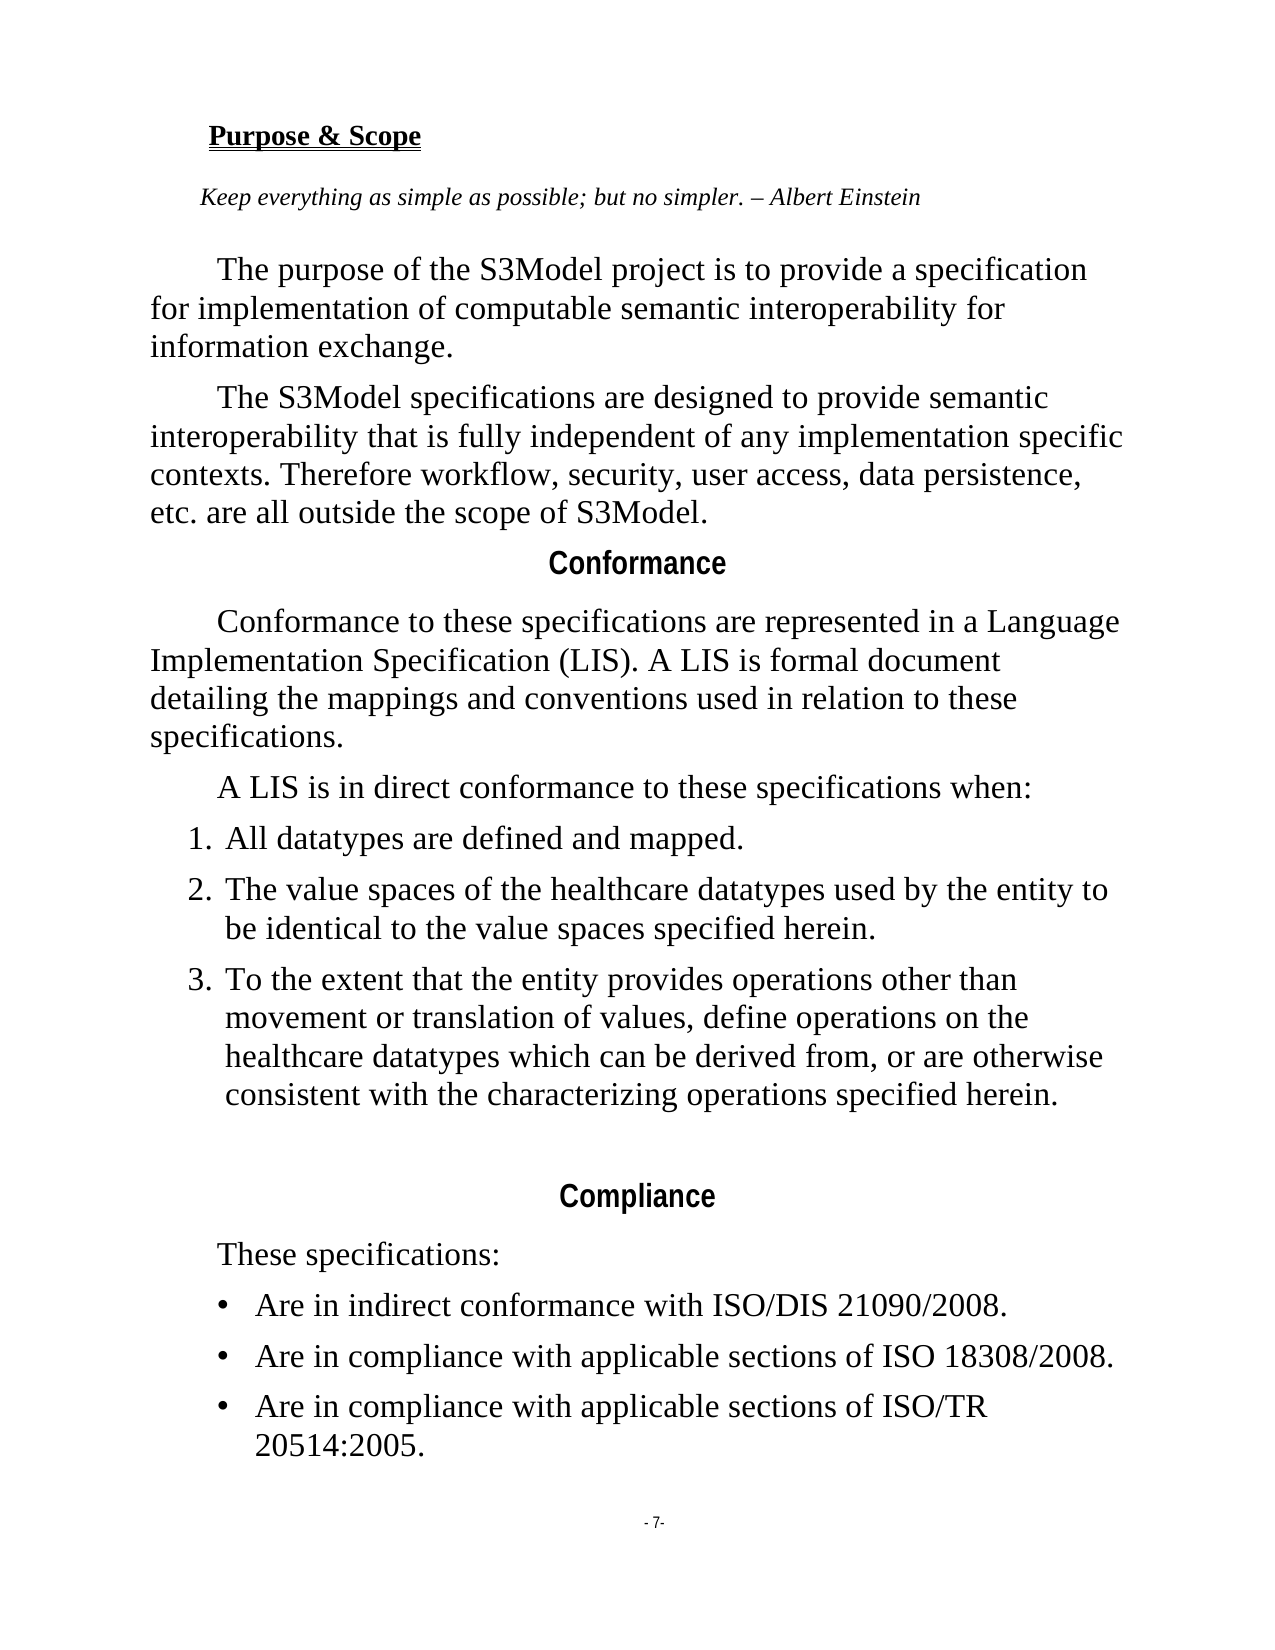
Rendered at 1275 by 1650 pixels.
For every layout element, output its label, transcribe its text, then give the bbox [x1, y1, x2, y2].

list Are in indirect conformance with ISO/DIS 21090/2008. [217, 1284, 1125, 1323]
text Conformance to these specifications are represented in a Language Implementation Specification (LIS). A LIS is formal document detailing the mappings and conventions used in relation to these specifications. [150, 601, 1125, 755]
list Are in compliance with applicable sections of ISO 18308/2008. [217, 1336, 1125, 1374]
list Are in compliance with applicable sections of ISO/TR 20514:2005. [217, 1386, 1125, 1463]
list All datatypes are defined and mapped. [187, 818, 1125, 857]
list The value spaces of the healthcare datatypes used by the entity to be identical to the value spaces specified herein. [187, 869, 1125, 946]
text These specifications: [150, 1234, 1125, 1272]
text The S3Model specifications are designed to provide semantic interoperability that is fully independent of any implementation specific contexts. Therefore workflow, security, user access, data persistence, etc. are all outside the scope of S3Model. [150, 377, 1125, 531]
text Keep everything as simple as possible; but no simpler. – Albert Einstein [150, 182, 1125, 211]
subtitle Purpose & Scope [150, 118, 1125, 152]
text A LIS is in direct conformance to these specifications when: [150, 767, 1125, 806]
text The purpose of the S3Model project is to provide a specification for implementation of computable semantic interoperability for information exchange. [150, 249, 1125, 364]
list To the extent that the entity provides operations other than movement or translation of values, define operations on the healthcare datatypes which can be derived from, or are otherwise consistent with the characterizing operations specified herein. [187, 959, 1125, 1112]
